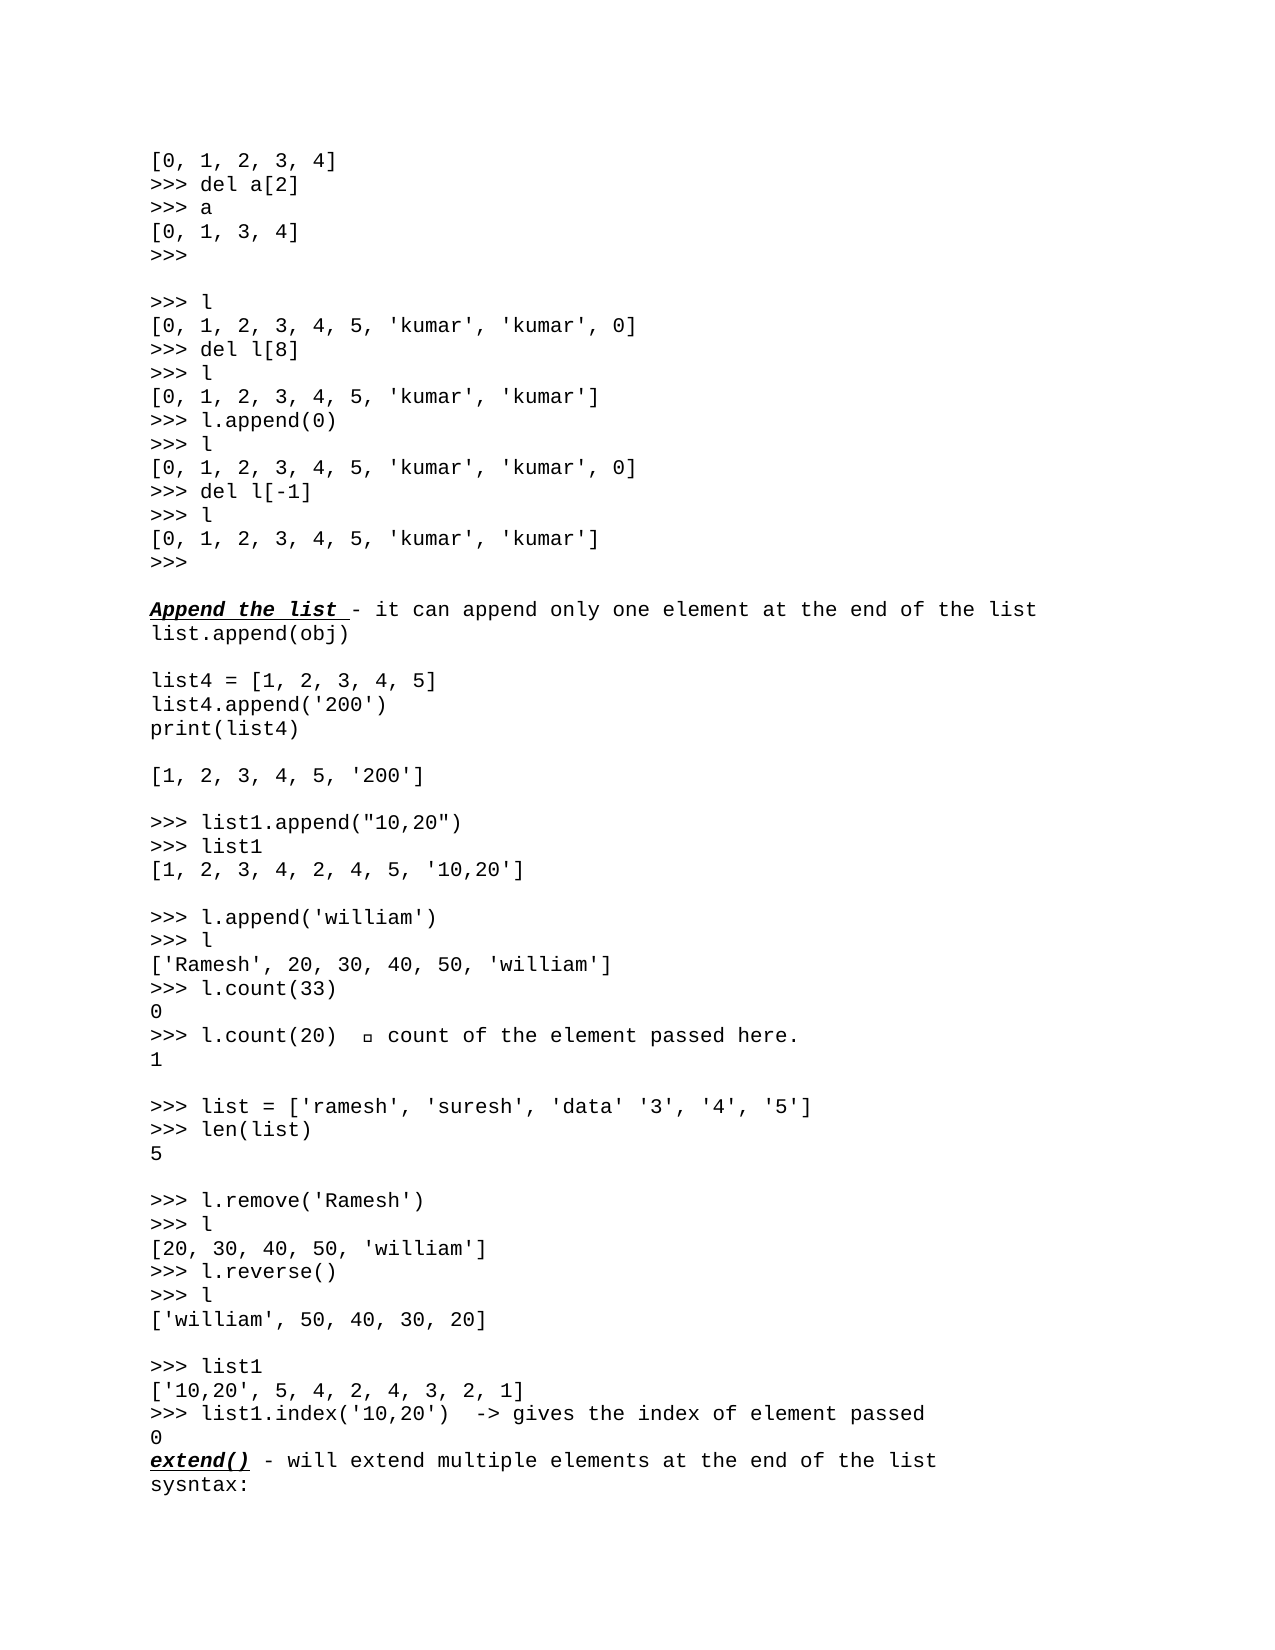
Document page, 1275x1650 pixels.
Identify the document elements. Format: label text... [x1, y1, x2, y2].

text >>> del a[2] [150, 174, 1125, 197]
text [0, 1, 2, 3, 4, 5, 'kumar', 'kumar'] [150, 528, 1125, 552]
text [0, 1, 2, 3, 4, 5, 'kumar', 'kumar'] [150, 386, 1125, 410]
text [1, 2, 3, 4, 5, '200'] [150, 765, 1125, 788]
text >>> list1 [150, 1356, 1125, 1379]
text >>> l [150, 434, 1125, 457]
text list.append(obj) [150, 623, 1125, 647]
text [0, 1, 2, 3, 4] [150, 150, 1125, 174]
text >>> l [150, 1214, 1125, 1238]
text >>> list = ['ramesh', 'suresh', 'data' '3', '4', '5'] [150, 1096, 1125, 1119]
text sysntax: [150, 1474, 1125, 1498]
text ['10,20', 5, 4, 2, 4, 3, 2, 1] [150, 1379, 1125, 1403]
text 0 [150, 1001, 1125, 1025]
text >>> l.count(33) [150, 978, 1125, 1001]
text >>> l [150, 1285, 1125, 1309]
text Append the list - it can append only one element at the end of the list [150, 599, 1125, 623]
text 0 [150, 1427, 1125, 1451]
text >>> del l[-1] [150, 481, 1125, 505]
text >>> a [150, 197, 1125, 221]
text >>> l.append('william') [150, 907, 1125, 930]
text [0, 1, 3, 4] [150, 221, 1125, 244]
text >>> [150, 552, 1125, 576]
text >>> l [150, 292, 1125, 316]
text [0, 1, 2, 3, 4, 5, 'kumar', 'kumar', 0] [150, 316, 1125, 339]
text [0, 1, 2, 3, 4, 5, 'kumar', 'kumar', 0] [150, 457, 1125, 481]
text >>> l.count(20)  count of the element passed here. [150, 1025, 1125, 1048]
text ['william', 50, 40, 30, 20] [150, 1309, 1125, 1332]
text 5 [150, 1143, 1125, 1167]
text >>> l [150, 363, 1125, 386]
text ['Ramesh', 20, 30, 40, 50, 'william'] [150, 954, 1125, 978]
text 1 [150, 1048, 1125, 1072]
text >>> l [150, 505, 1125, 528]
text >>> l [150, 930, 1125, 954]
text list4.append('200') [150, 694, 1125, 717]
text >>> list1 [150, 836, 1125, 859]
text print(list4) [150, 717, 1125, 741]
text [20, 30, 40, 50, 'william'] [150, 1238, 1125, 1261]
text >>> l.append(0) [150, 410, 1125, 434]
text >>> del l[8] [150, 339, 1125, 363]
text >>> l.reverse() [150, 1261, 1125, 1285]
text [1, 2, 3, 4, 2, 4, 5, '10,20'] [150, 859, 1125, 883]
text list4 = [1, 2, 3, 4, 5] [150, 670, 1125, 694]
text >>> list1.append("10,20") [150, 812, 1125, 836]
text >>> list1.index('10,20') -> gives the index of element passed [150, 1403, 1125, 1427]
text >>> l.remove('Ramesh') [150, 1190, 1125, 1214]
text extend() - will extend multiple elements at the end of the list [150, 1451, 1125, 1474]
text >>> [150, 244, 1125, 268]
text >>> len(list) [150, 1119, 1125, 1143]
